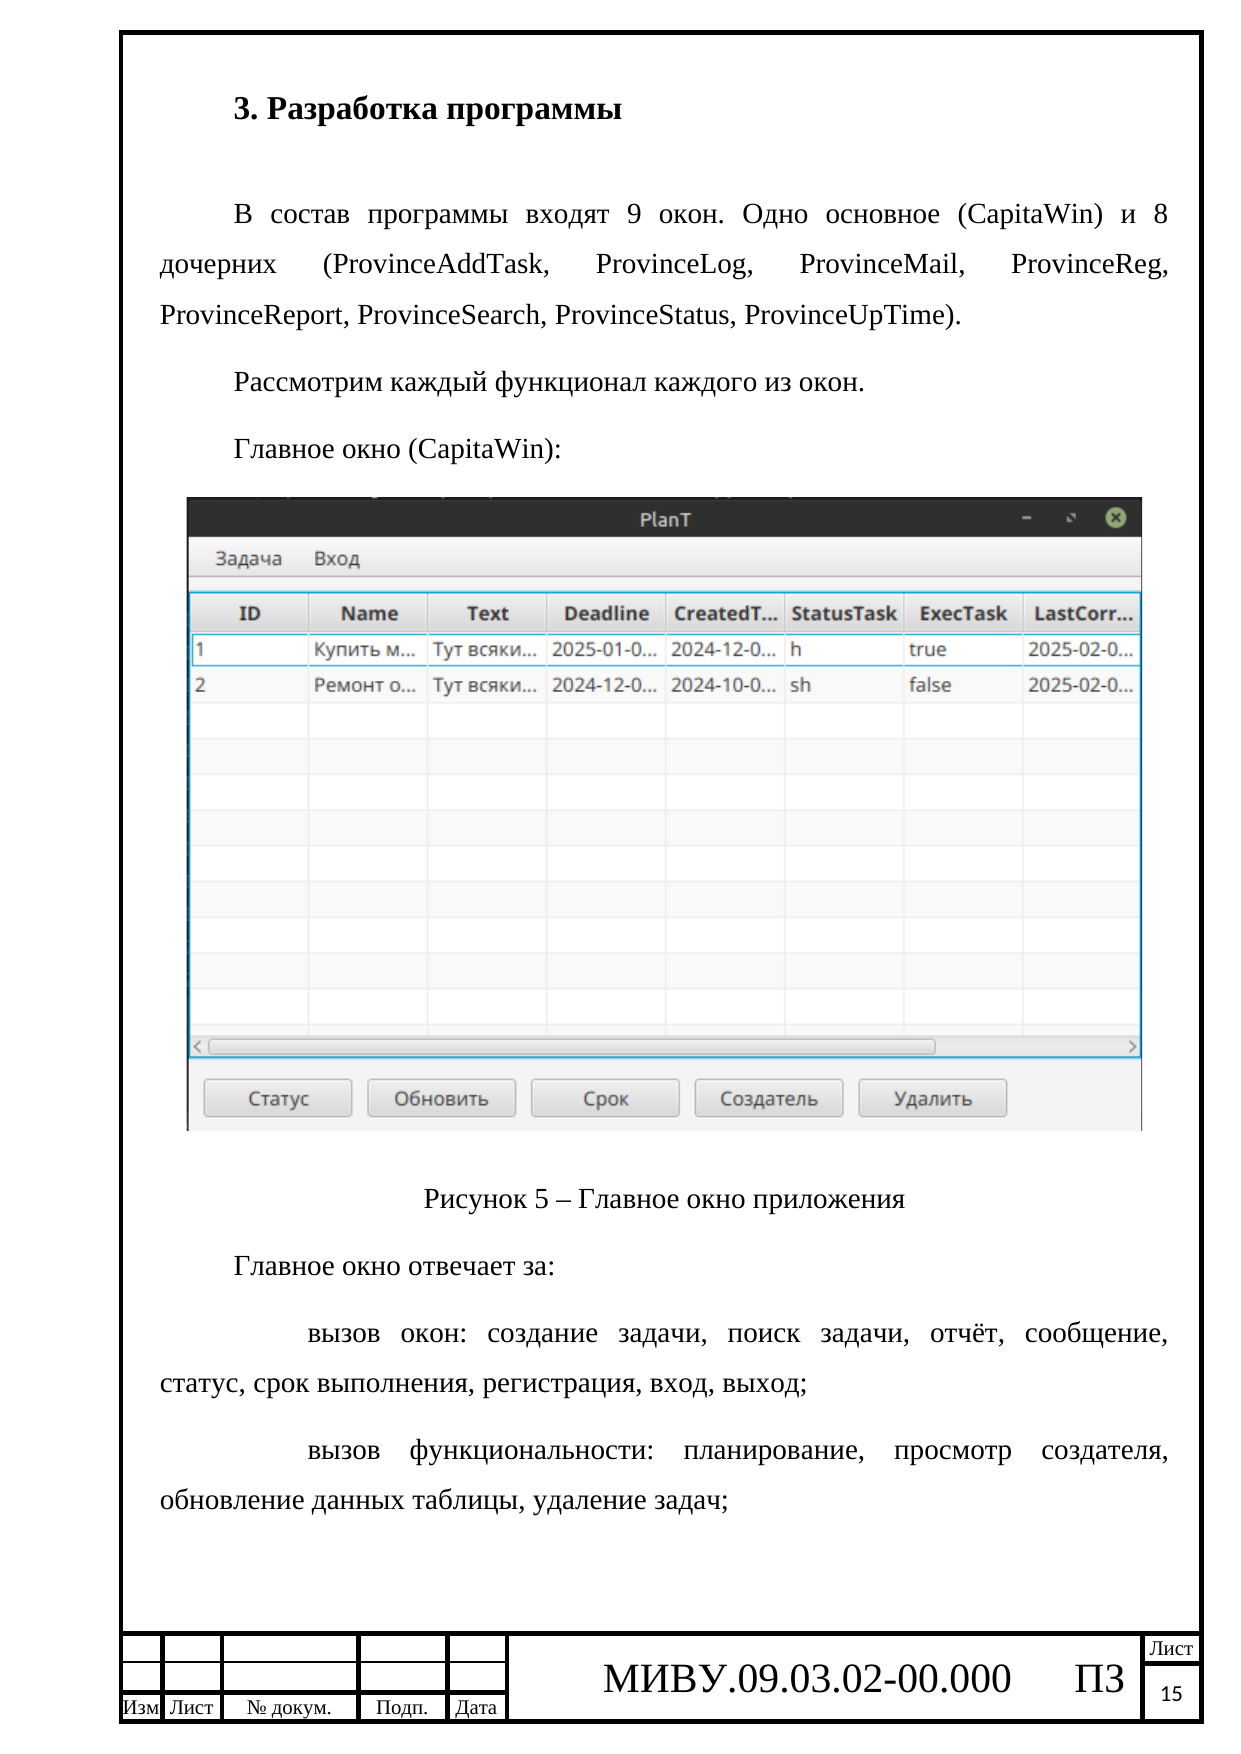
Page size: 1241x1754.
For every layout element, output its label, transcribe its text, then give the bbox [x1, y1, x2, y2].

text Рассмотрим каждый функционал каждого из окон. [159, 364, 1169, 397]
text Рисунок 5 – Главное окно приложения [159, 498, 1169, 1214]
subtitle 3. Разработка программы [159, 89, 1163, 127]
picture [186, 497, 1143, 1131]
text вызов функциональности: планирование, просмотр создателя, обновление данных таблицы, удаление задач; [159, 1432, 1169, 1516]
text Главное окно отвечает за: [159, 1248, 1169, 1281]
text Главное окно (CapitaWin): [159, 431, 1169, 464]
text вызов окон: создание задачи, поиск задачи, отчёт, сообщение, статус, срок выполнения, регистрация, вход, выход; [159, 1315, 1169, 1399]
text В состав программы входят 9 окон. Одно основное (CapitaWin) и 8 дочерних (ProvinceAddTask, ProvinceLog, ProvinceMail, ProvinceReg, ProvinceReport, ProvinceSearch, ProvinceStatus, ProvinceUpTime). [159, 196, 1169, 330]
